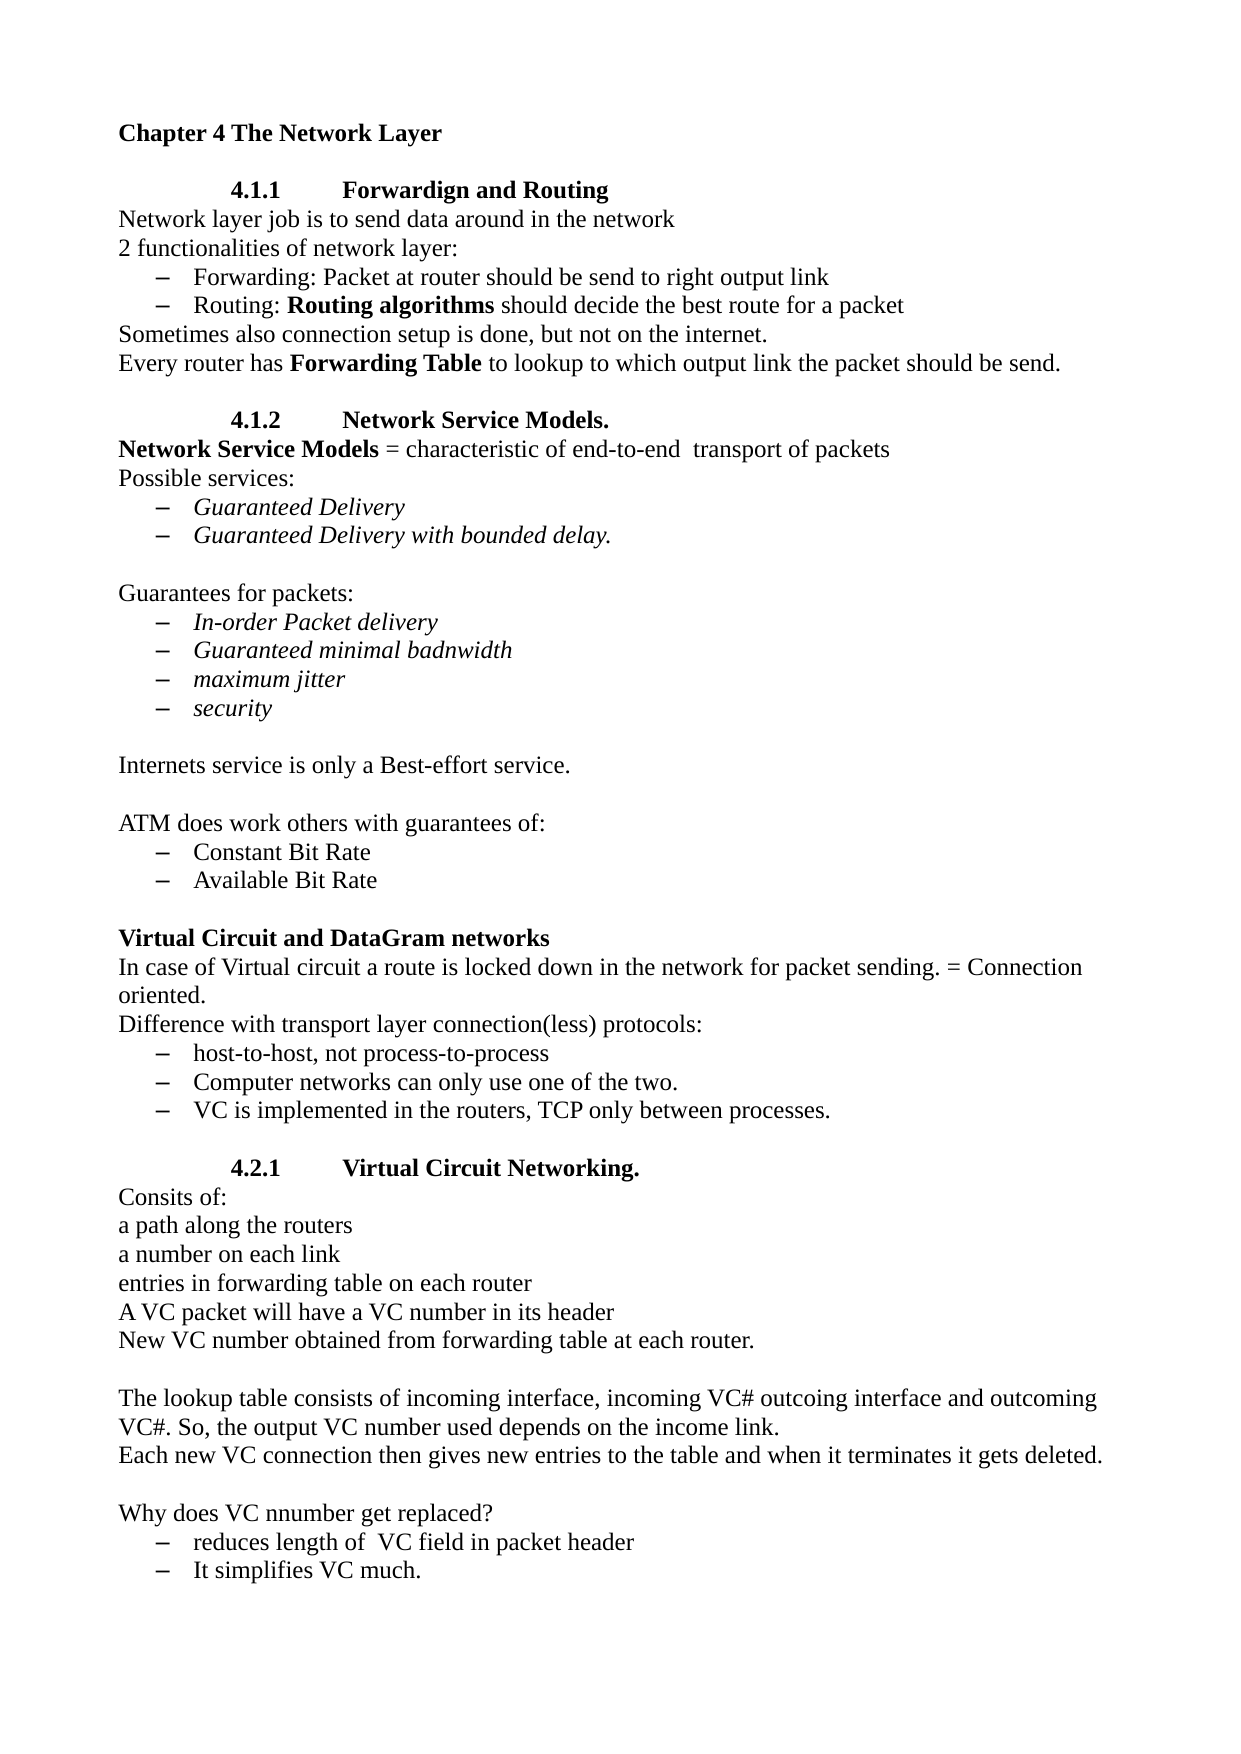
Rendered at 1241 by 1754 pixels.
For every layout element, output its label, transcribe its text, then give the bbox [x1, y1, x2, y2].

list Available Bit Rate [156, 866, 1122, 894]
text Consits of: [118, 1182, 1122, 1211]
text Possible services: [118, 463, 1122, 492]
text ATM does work others with guarantees of: [118, 808, 1122, 837]
text Internets service is only a Best-effort service. [118, 751, 1122, 779]
text A VC packet will have a VC number in its header [118, 1297, 1122, 1326]
text Each new VC connection then gives new entries to the table and when it terminates it gets deleted. [118, 1441, 1122, 1469]
text Why does VC nnumber get replaced? [118, 1498, 1122, 1527]
list Guaranteed minimal badnwidth [156, 636, 1122, 664]
list Virtual Circuit Networking. [231, 1153, 1122, 1182]
list Forwardign and Routing [231, 176, 1122, 204]
text New VC number obtained from forwarding table at each router. [118, 1326, 1122, 1354]
list Network Service Models. [231, 406, 1122, 434]
list Routing: Routing algorithms should decide the best route for a packet [156, 291, 1122, 319]
list It simplifies VC much. [156, 1556, 1122, 1584]
list VC is implemented in the routers, TCP only between processes. [156, 1096, 1122, 1124]
text Chapter 4 The Network Layer [118, 118, 1122, 147]
list maximum jitter [156, 664, 1122, 693]
text Virtual Circuit and DataGram networks [118, 923, 1122, 952]
list Forwarding: Packet at router should be send to right output link [156, 262, 1122, 291]
list Guaranteed Delivery [156, 492, 1122, 521]
text In case of Virtual circuit a route is locked down in the network for packet sending. = Connection oriented. [118, 952, 1122, 1009]
text Sometimes also connection setup is done, but not on the internet. [118, 319, 1122, 348]
text a path along the routers [118, 1211, 1122, 1239]
list Constant Bit Rate [156, 837, 1122, 866]
text Guarantees for packets: [118, 578, 1122, 607]
text a number on each link [118, 1239, 1122, 1268]
list security [156, 693, 1122, 722]
text Difference with transport layer connection(less) protocols: [118, 1009, 1122, 1038]
list host-to-host, not process-to-process [156, 1038, 1122, 1067]
list In-order Packet delivery [156, 607, 1122, 636]
list Computer networks can only use one of the two. [156, 1067, 1122, 1096]
text 2 functionalities of network layer: [118, 233, 1122, 262]
text Network Service Models = characteristic of end-to-end transport of packets [118, 434, 1122, 463]
list Guaranteed Delivery with bounded delay. [156, 521, 1122, 549]
text Network layer job is to send data around in the network [118, 204, 1122, 233]
text entries in forwarding table on each router [118, 1268, 1122, 1297]
text Every router has Forwarding Table to lookup to which output link the packet should be send. [118, 348, 1122, 377]
text The lookup table consists of incoming interface, incoming VC# outcoing interface and outcoming VC#. So, the output VC number used depends on the income link. [118, 1383, 1122, 1441]
list reduces length of VC field in packet header [156, 1527, 1122, 1556]
